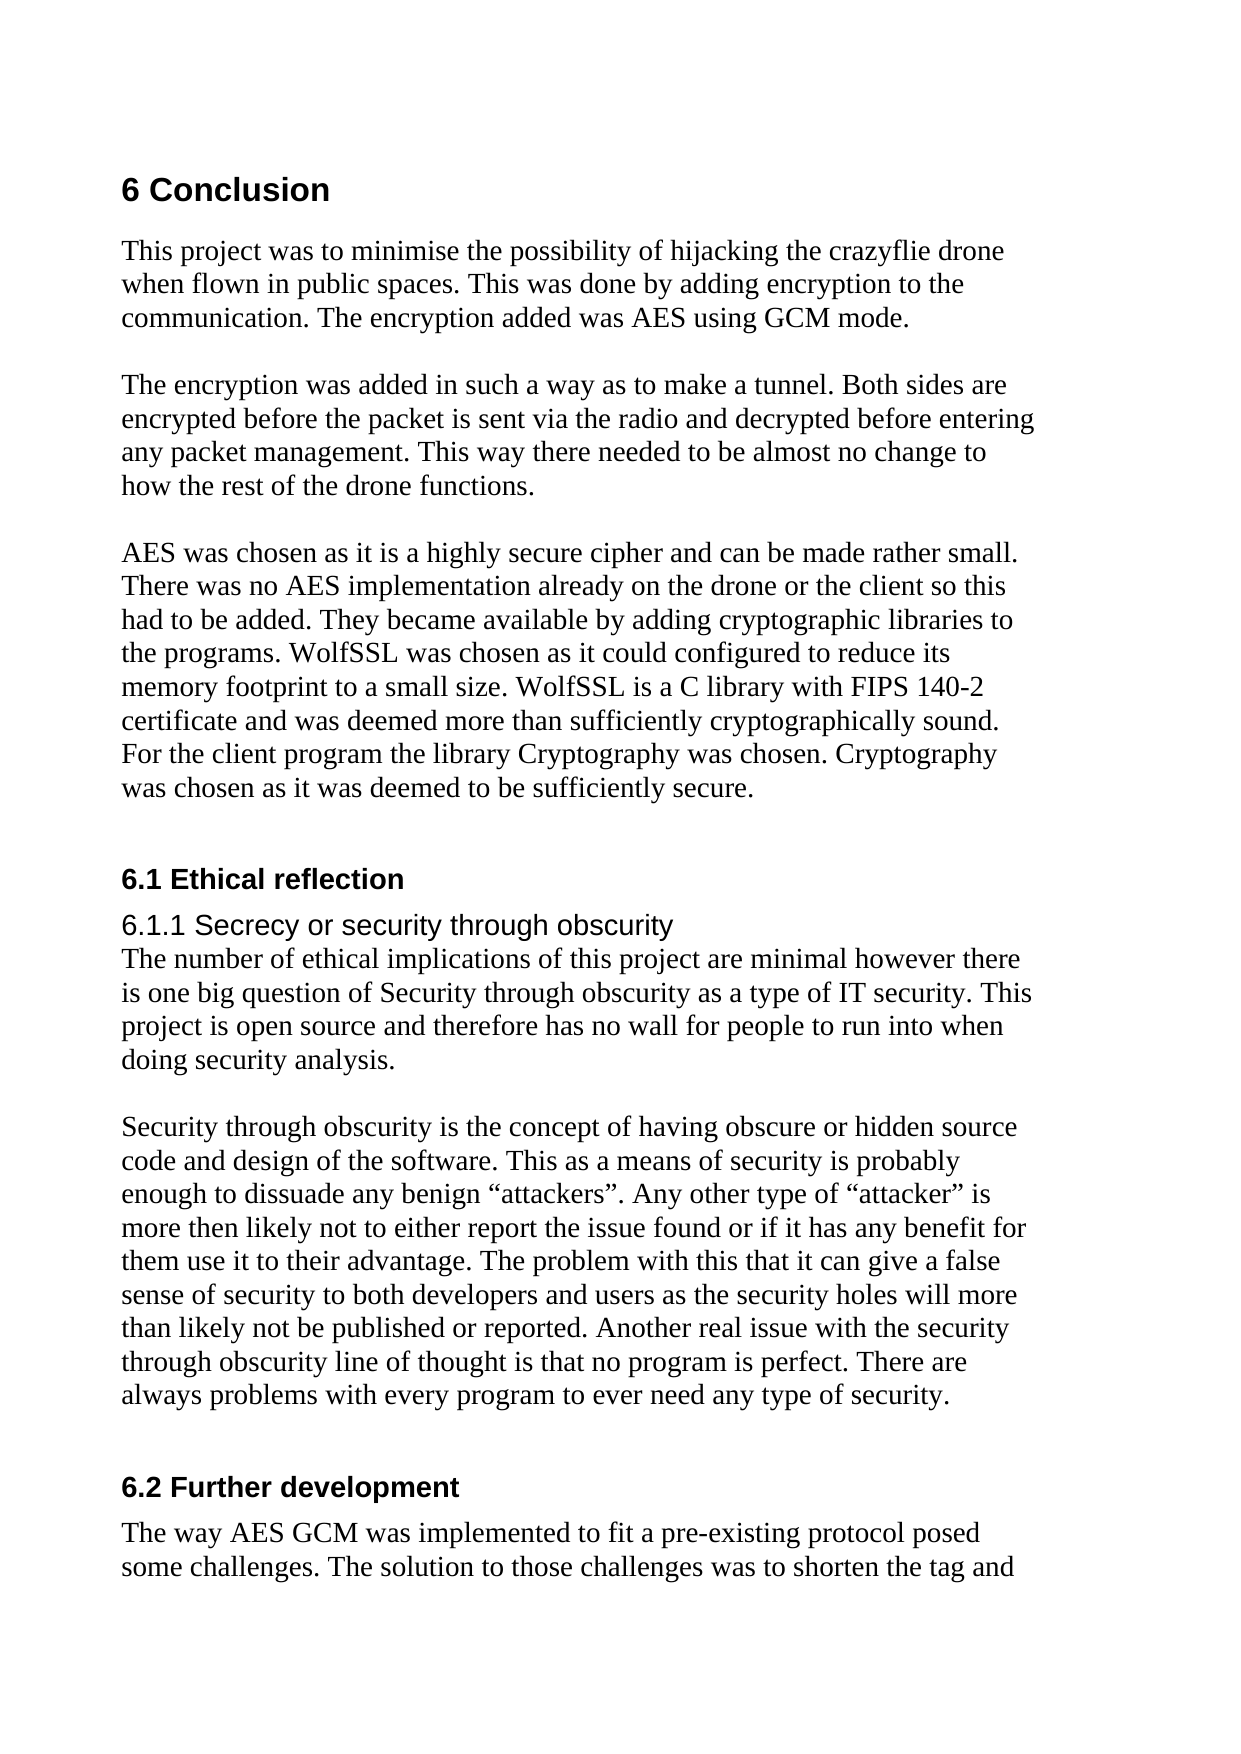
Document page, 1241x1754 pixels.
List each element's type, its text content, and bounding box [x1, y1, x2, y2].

text The number of ethical implications of this project are minimal however there is one big question of Security through obscurity as a type of IT security. This project is open source and therefore has no wall for people to run into when doing security analysis. [121, 941, 1042, 1076]
text Security through obscurity is the concept of having obscure or hidden source code and design of the software. This as a means of security is probably enough to dissuade any benign “attackers”. Any other type of “attacker” is more then likely not to either report the issue found or if it has any benefit for them use it to their advantage. The problem with this that it can give a false sense of security to both developers and users as the security holes will more than likely not be published or reported. Another real issue with the security through obscurity line of thought is that no program is perfect. There are always problems with every program to ever need any type of security. [121, 1109, 1042, 1411]
subtitle Conclusion [121, 170, 1042, 208]
text The way AES GCM was implemented to fit a pre-existing protocol posed some challenges. The solution to those challenges was to shorten the tag and [121, 1516, 1042, 1583]
text This project was to minimise the possibility of hijacking the crazyflie drone when flown in public spaces. This was done by adding encryption to the communication. The encryption added was AES using GCM mode. [121, 233, 1042, 334]
subtitle Ethical reflection [121, 862, 1042, 895]
subtitle Secrecy or security through obscurity [121, 908, 1042, 941]
text For the client program the library Cryptography was chosen. Cryptography was chosen as it was deemed to be sufficiently secure. [121, 736, 1042, 803]
subtitle Further development [121, 1469, 1042, 1503]
text The encryption was added in such a way as to make a tunnel. Both sides are encrypted before the packet is sent via the radio and decrypted before entering any packet management. This way there needed to be almost no change to how the rest of the drone functions. [121, 367, 1042, 501]
text AES was chosen as it is a highly secure cipher and can be made rather small. There was no AES implementation already on the drone or the client so this had to be added. They became available by adding cryptographic libraries to the programs. WolfSSL was chosen as it could configured to reduce its memory footprint to a small size. WolfSSL is a C library with FIPS 140-2 certificate and was deemed more than sufficiently cryptographically sound. [121, 535, 1042, 736]
